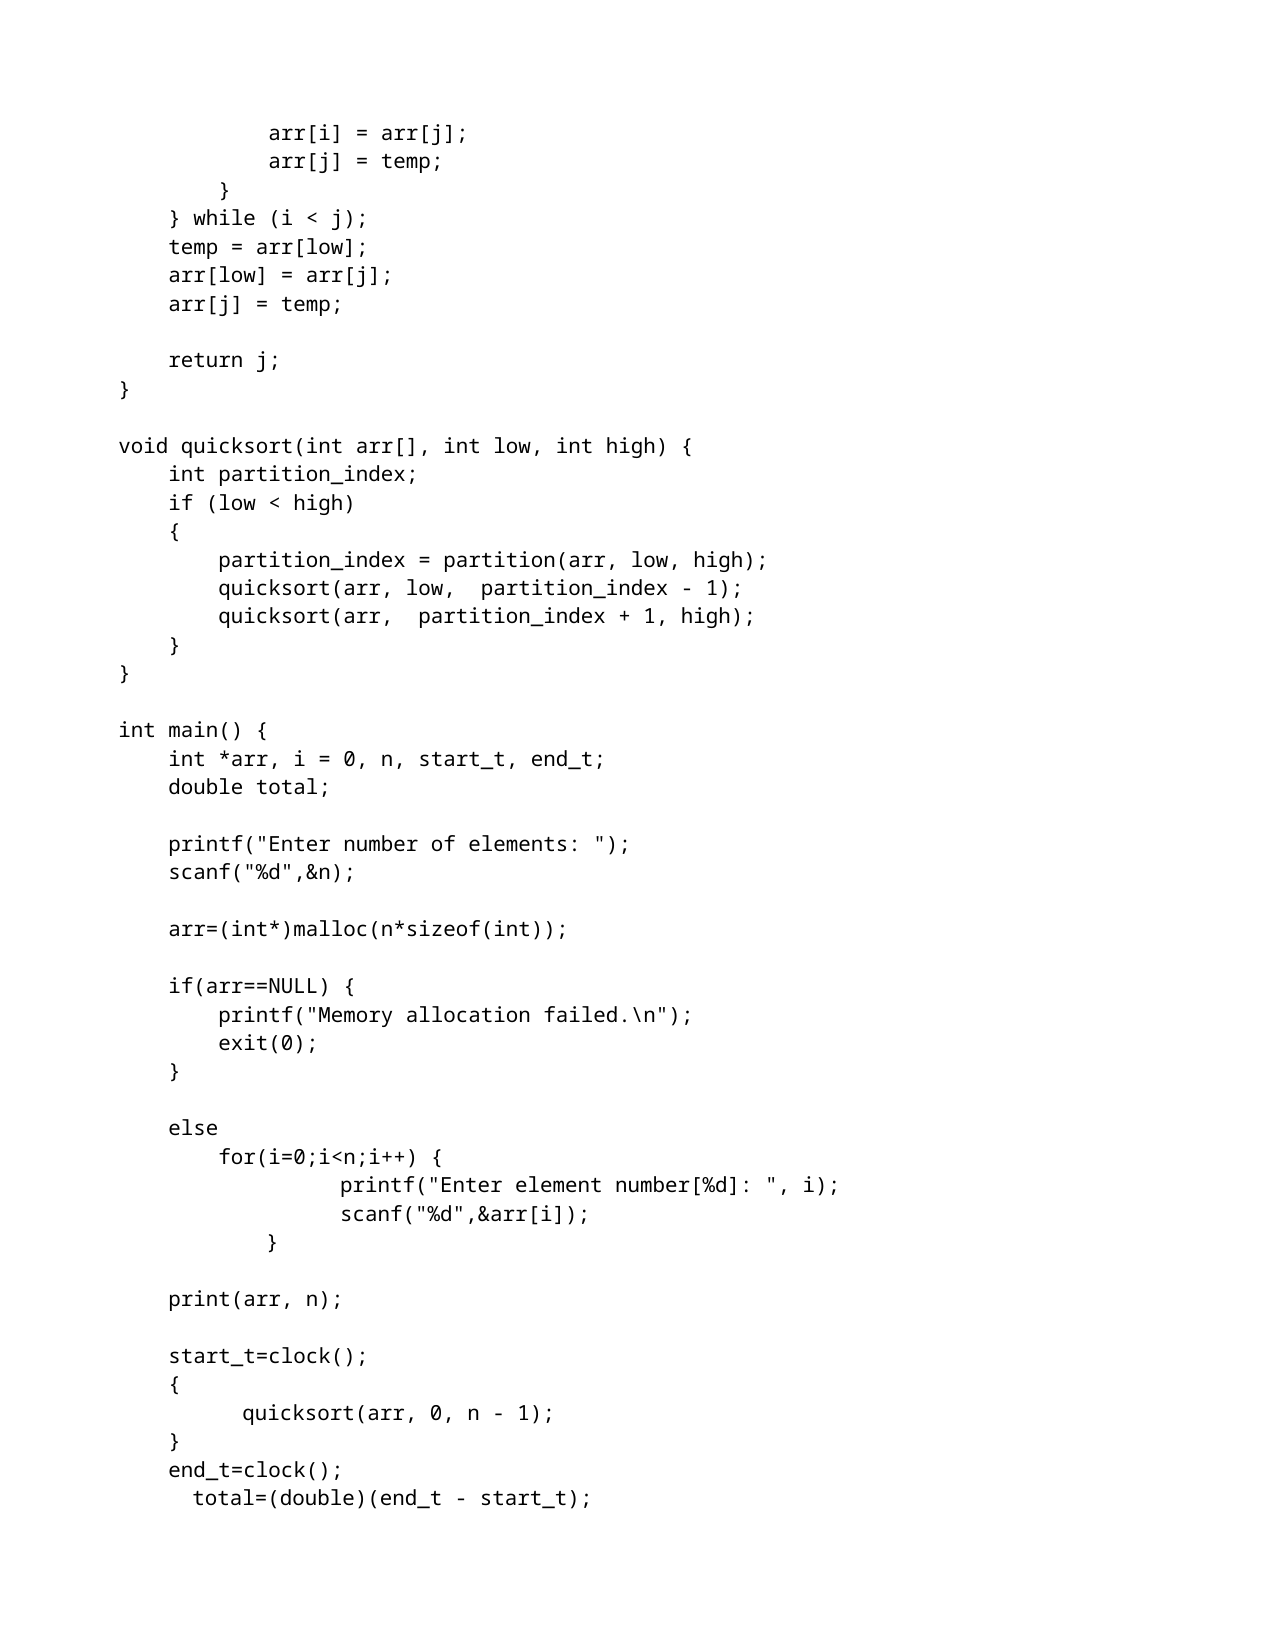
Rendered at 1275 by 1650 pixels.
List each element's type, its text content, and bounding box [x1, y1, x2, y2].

text } [118, 374, 1157, 402]
text end_t=clock(); [118, 1455, 1157, 1483]
text scanf("%d",&n); [118, 857, 1157, 886]
text exit(0); [118, 1028, 1157, 1057]
text quicksort(arr, partition_index + 1, high); [118, 602, 1157, 630]
text { [118, 1369, 1157, 1398]
text arr[low] = arr[j]; [118, 260, 1157, 289]
text scanf("%d",&arr[i]); [118, 1199, 1157, 1227]
text quicksort(arr, 0, n - 1); [118, 1398, 1157, 1426]
text int main() { [118, 715, 1157, 744]
text void quicksort(int arr[], int low, int high) { [118, 431, 1157, 459]
text } [118, 1426, 1157, 1455]
text return j; [118, 346, 1157, 374]
text arr[j] = temp; [118, 289, 1157, 317]
text if (low < high) [118, 488, 1157, 516]
text } [118, 175, 1157, 203]
text printf("Enter element number[%d]: ", i); [118, 1170, 1157, 1199]
text int partition_index; [118, 459, 1157, 488]
text start_t=clock(); [118, 1341, 1157, 1369]
text arr=(int*)malloc(n*sizeof(int)); [118, 914, 1157, 943]
text double total; [118, 772, 1157, 801]
text arr[i] = arr[j]; [118, 118, 1157, 147]
text temp = arr[low]; [118, 232, 1157, 260]
text if(arr==NULL) { [118, 971, 1157, 1000]
text } [118, 1227, 1157, 1256]
text total=(double)(end_t - start_t); [118, 1483, 1157, 1512]
text printf("Memory allocation failed.\n"); [118, 1000, 1157, 1028]
text int *arr, i = 0, n, start_t, end_t; [118, 744, 1157, 772]
text } while (i < j); [118, 203, 1157, 232]
text arr[j] = temp; [118, 147, 1157, 175]
text partition_index = partition(arr, low, high); [118, 545, 1157, 573]
text print(arr, n); [118, 1284, 1157, 1312]
text printf("Enter number of elements: "); [118, 829, 1157, 857]
text { [118, 516, 1157, 545]
text } [118, 630, 1157, 658]
text } [118, 1057, 1157, 1085]
text else [118, 1113, 1157, 1142]
text for(i=0;i<n;i++) { [118, 1142, 1157, 1170]
text quicksort(arr, low, partition_index - 1); [118, 573, 1157, 602]
text } [118, 658, 1157, 687]
